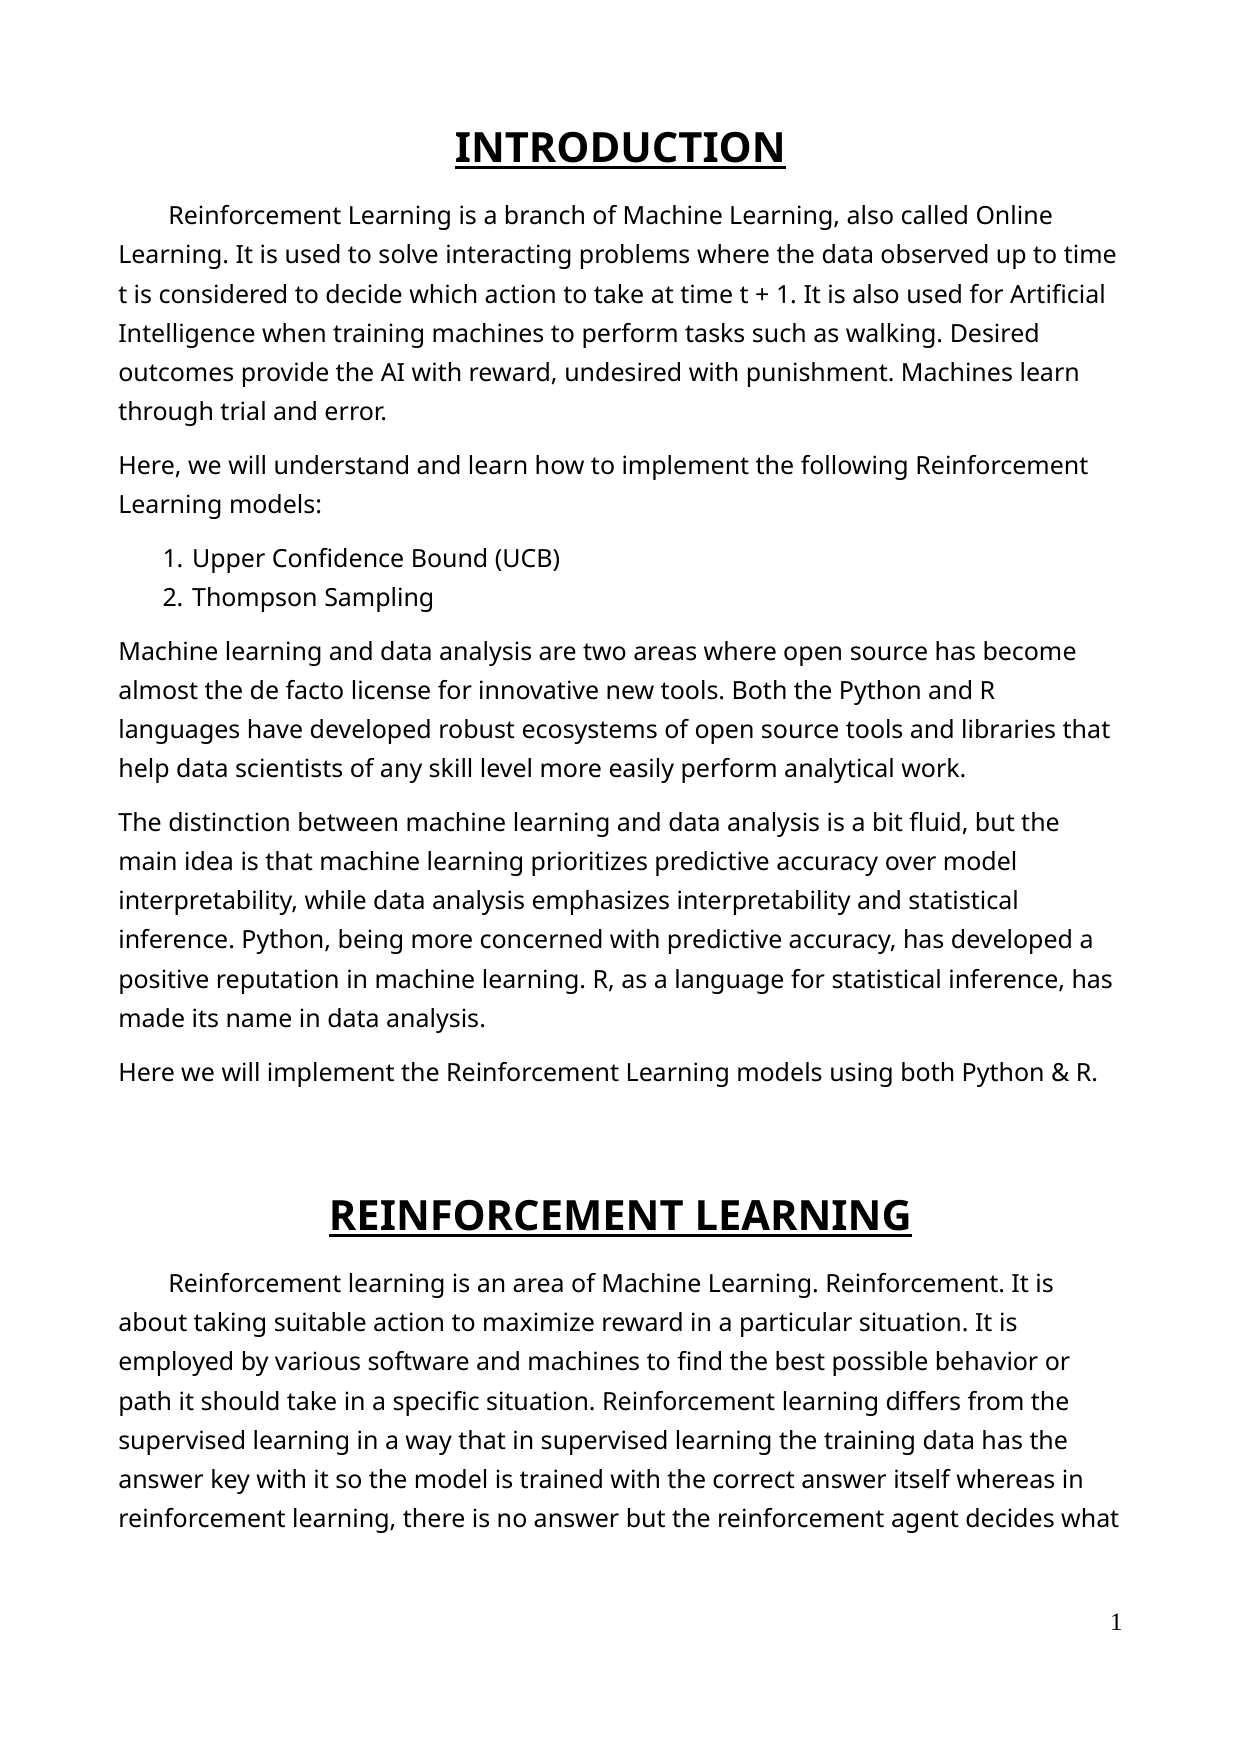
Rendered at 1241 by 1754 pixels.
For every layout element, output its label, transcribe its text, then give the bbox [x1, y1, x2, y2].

list Thompson Sampling [162, 579, 1122, 614]
text INTRODUCTION [118, 118, 1122, 175]
list Upper Confidence Bound (UCB) [162, 540, 1122, 574]
text Reinforcement learning is an area of Machine Learning. Reinforcement. It is about taking suitable action to maximize reward in a particular situation. It is employed by various software and machines to find the best possible behavior or path it should take in a specific situation. Reinforcement learning differs from the supervised learning in a way that in supervised learning the training data has the answer key with it so the model is trained with the correct answer itself whereas in reinforcement learning, there is no answer but the reinforcement agent decides what [118, 1266, 1122, 1535]
text REINFORCEMENT LEARNING [118, 1186, 1122, 1243]
text Machine learning and data analysis are two areas where open source has become almost the de facto license for innovative new tools. Both the Python and R languages have developed robust ecosystems of open source tools and libraries that help data scientists of any skill level more easily perform analytical work. [118, 633, 1122, 785]
text The distinction between machine learning and data analysis is a bit fluid, but the main idea is that machine learning prioritizes predictive accuracy over model interpretability, while data analysis emphasizes interpretability and statistical inference. Python, being more concerned with predictive accuracy, has developed a positive reputation in machine learning. R, as a language for statistical inference, has made its name in data analysis. [118, 804, 1122, 1034]
text Reinforcement Learning is a branch of Machine Learning, also called Online Learning. It is used to solve interacting problems where the data observed up to time t is considered to decide which action to take at time t + 1. It is also used for Artificial Intelligence when training machines to perform tasks such as walking. Desired outcomes provide the AI with reward, undesired with punishment. Machines learn through trial and error. [118, 198, 1122, 428]
text Here, we will understand and learn how to implement the following Reinforcement Learning models: [118, 447, 1122, 521]
text Here we will implement the Reinforcement Learning models using both Python & R. [118, 1054, 1122, 1088]
